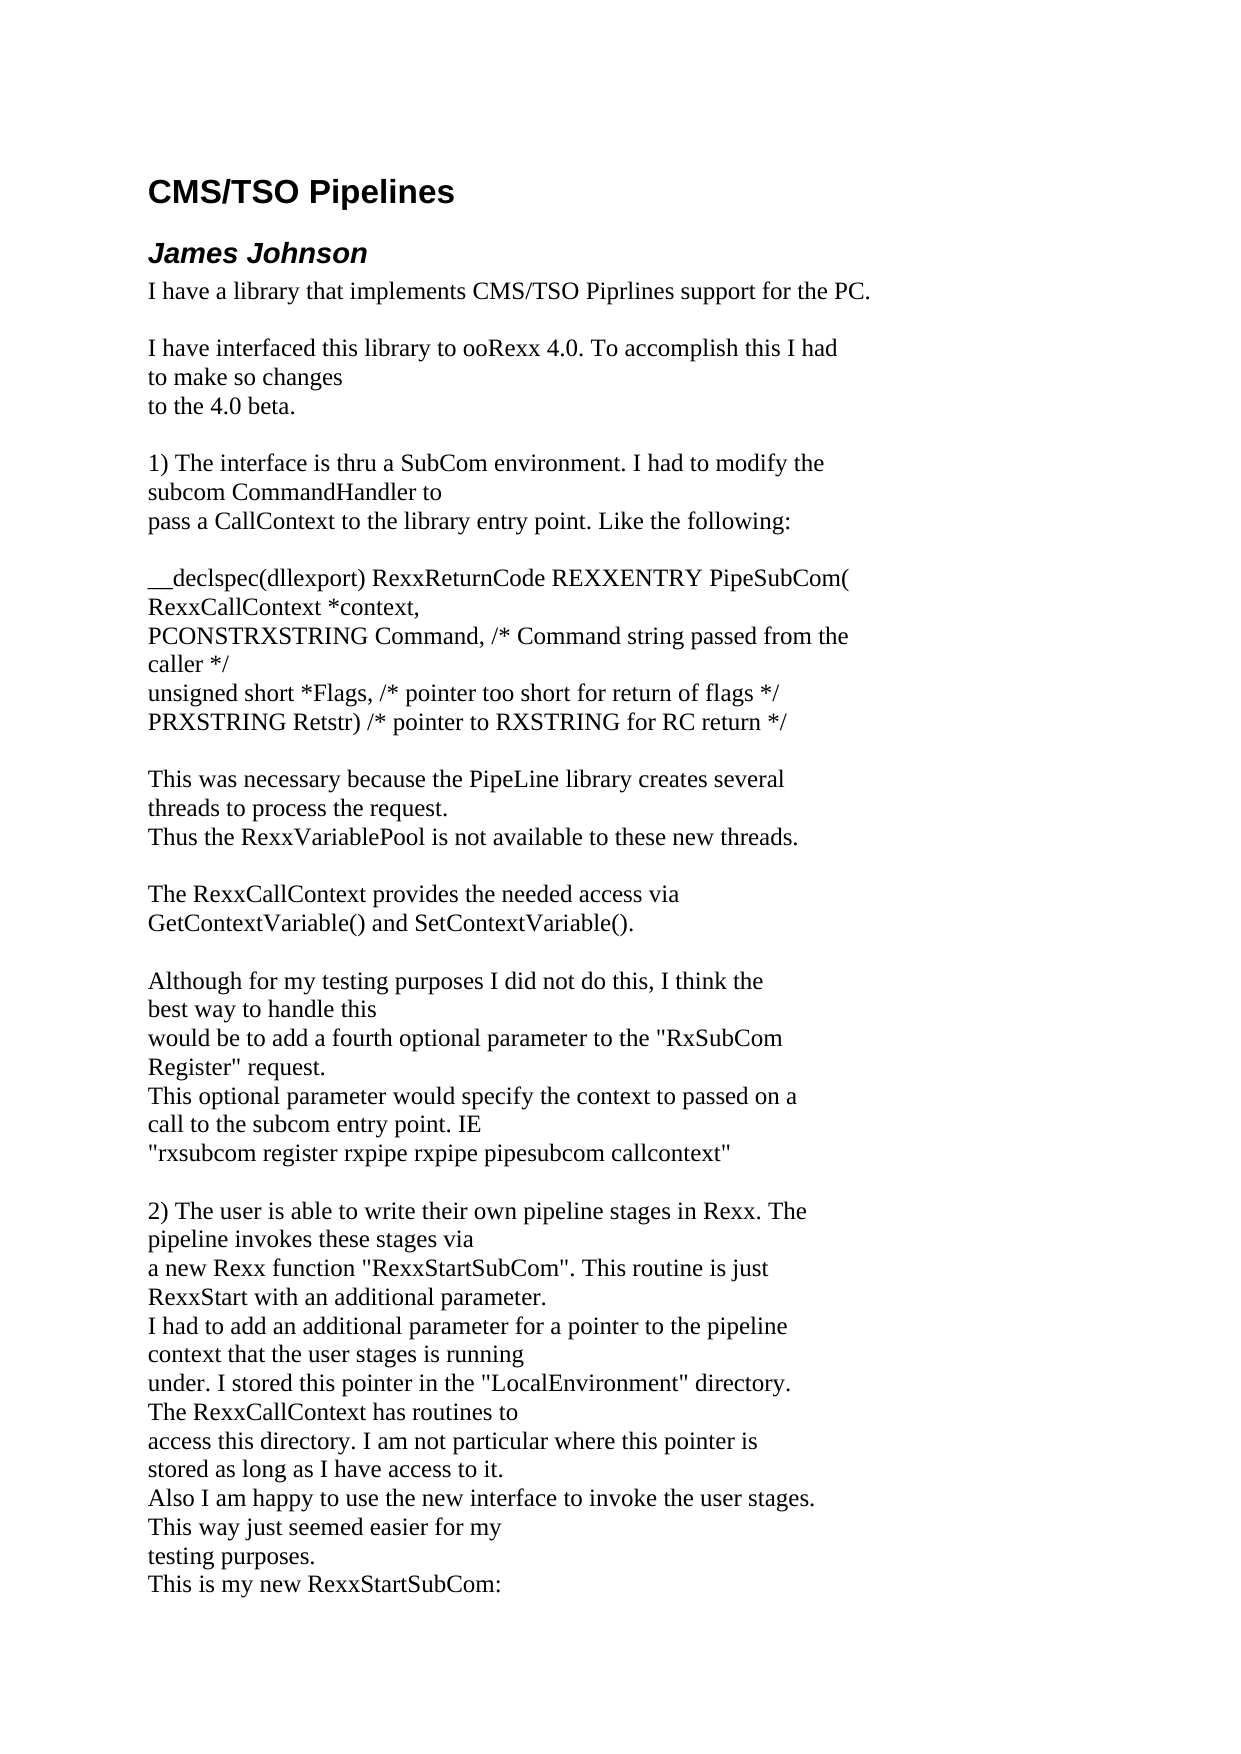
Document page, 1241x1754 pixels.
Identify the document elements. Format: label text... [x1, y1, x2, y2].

text I have a library that implements CMS/TSO Piprlines support for the PC. I have interfaced this library to ooRexx 4.0. To accomplish this I had to make so changes to the 4.0 beta. 1) The interface is thru a SubCom environment. I had to modify the subcom CommandHandler to pass a CallContext to the library entry point. Like the following: __declspec(dllexport) RexxReturnCode REXXENTRY PipeSubCom( RexxCallContext *context, PCONSTRXSTRING Command, /* Command string passed from the caller */ unsigned short *Flags, /* pointer too short for return of flags */ PRXSTRING Retstr) /* pointer to RXSTRING for RC return */ This was necessary because the PipeLine library creates several threads to process the request. Thus the RexxVariablePool is not available to these new threads. The RexxCallContext provides the needed access via GetContextVariable() and SetContextVariable(). Although for my testing purposes I did not do this, I think the best way to handle this would be to add a fourth optional parameter to the "RxSubCom Register" request. This optional parameter would specify the context to passed on a call to the subcom entry point. IE "rxsubcom register rxpipe rxpipe pipesubcom callcontext" 2) The user is able to write their own pipeline stages in Rexx. The pipeline invokes these stages via a new Rexx function "RexxStartSubCom". This routine is just RexxStart with an additional parameter. I had to add an additional parameter for a pointer to the pipeline context that the user stages is running under. I stored this pointer in the "LocalEnvironment" directory. The RexxCallContext has routines to access this directory. I am not particular where this pointer is stored as long as I have access to it. Also I am happy to use the new interface to invoke the user stages. This way just seemed easier for my testing purposes. This is my new RexxStartSubCom: [148, 276, 1093, 1598]
subtitle CMS/TSO Pipelines [148, 173, 1093, 211]
subtitle James Johnson [148, 236, 1093, 269]
